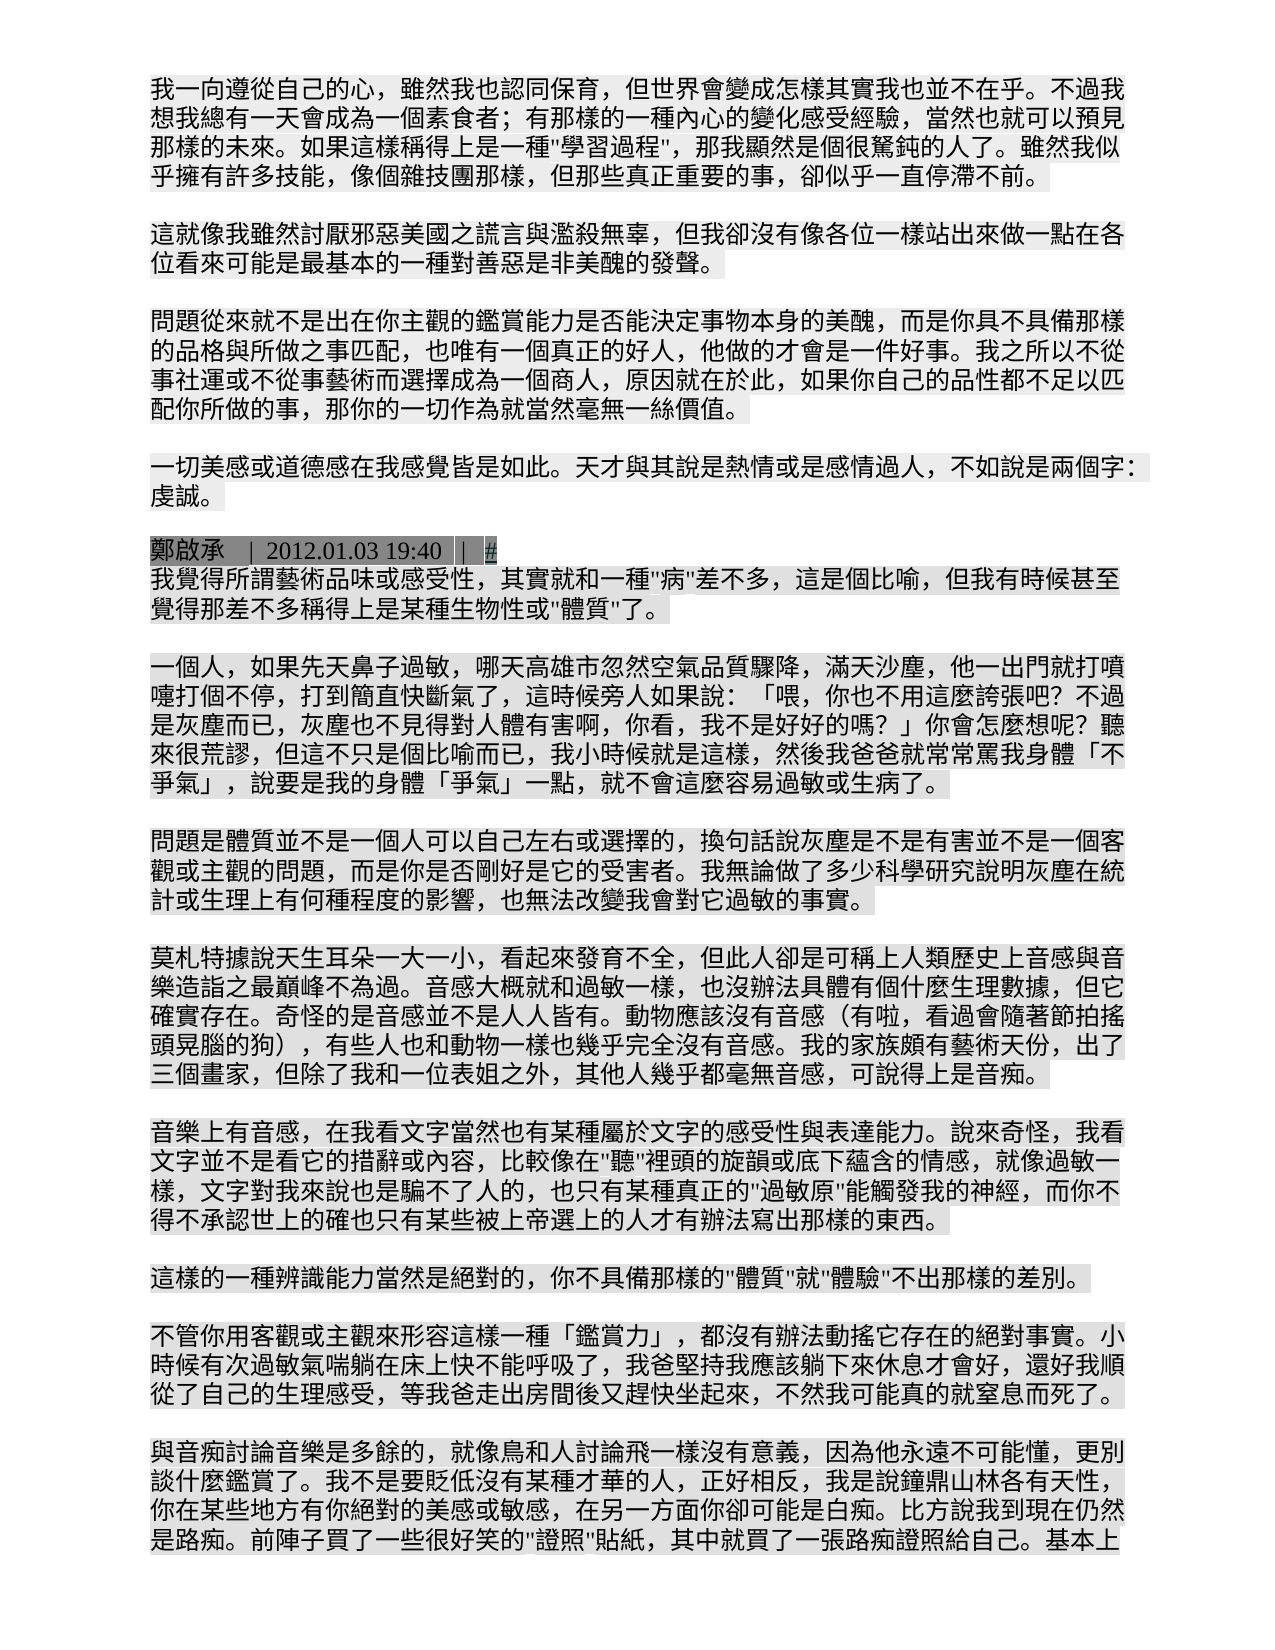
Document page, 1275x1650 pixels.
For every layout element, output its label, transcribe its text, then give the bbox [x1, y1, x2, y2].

text 我覺得所謂藝術品味或感受性，其實就和一種"病"差不多，這是個比喻，但我有時候甚至覺得那差不多稱得上是某種生物性或"體質"了。 一個人，如果先天鼻子過敏，哪天高雄市忽然空氣品質驟降，滿天沙塵，他一出門就打噴嚏打個不停，打到簡直快斷氣了，這時候旁人如果說：「喂，你也不用這麼誇張吧？不過是灰塵而已，灰塵也不見得對人體有害啊，你看，我不是好好的嗎？」你會怎麼想呢？聽來很荒謬，但這不只是個比喻而已，我小時候就是這樣，然後我爸爸就常常罵我身體「不爭氣」，說要是我的身體「爭氣」一點，就不會這麼容易過敏或生病了。 問題是體質並不是一個人可以自己左右或選擇的，換句話說灰塵是不是有害並不是一個客觀或主觀的問題，而是你是否剛好是它的受害者。我無論做了多少科學研究說明灰塵在統計或生理上有何種程度的影響，也無法改變我會對它過敏的事實。 莫札特據說天生耳朵一大一小，看起來發育不全，但此人卻是可稱上人類歷史上音感與音樂造詣之最巔峰不為過。音感大概就和過敏一樣，也沒辦法具體有個什麼生理數據，但它確實存在。奇怪的是音感並不是人人皆有。動物應該沒有音感（有啦，看過會隨著節拍搖頭晃腦的狗），有些人也和動物一樣也幾乎完全沒有音感。我的家族頗有藝術天份，出了三個畫家，但除了我和一位表姐之外，其他人幾乎都毫無音感，可說得上是音痴。 音樂上有音感，在我看文字當然也有某種屬於文字的感受性與表達能力。說來奇怪，我看文字並不是看它的措辭或內容，比較像在"聽"裡頭的旋韻或底下蘊含的情感，就像過敏一樣，文字對我來說也是騙不了人的，也只有某種真正的"過敏原"能觸發我的神經，而你不得不承認世上的確也只有某些被上帝選上的人才有辦法寫出那樣的東西。 這樣的一種辨識能力當然是絕對的，你不具備那樣的"體質"就"體驗"不出那樣的差別。 不管你用客觀或主觀來形容這樣一種「鑑賞力」，都沒有辦法動搖它存在的絕對事實。小時候有次過敏氣喘躺在床上快不能呼吸了，我爸堅持我應該躺下來休息才會好，還好我順從了自己的生理感受，等我爸走出房間後又趕快坐起來，不然我可能真的就窒息而死了。 與音痴討論音樂是多餘的，就像鳥和人討論飛一樣沒有意義，因為他永遠不可能懂，更別談什麼鑑賞了。我不是要貶低沒有某種才華的人，正好相反，我是說鐘鼎山林各有天性，你在某些地方有你絕對的美感或敏感，在另一方面你卻可能是白痴。比方說我到現在仍然是路痴。前陣子買了一些很好笑的"證照"貼紙，其中就買了一張路痴證照給自己。基本上 [150, 566, 1125, 1555]
text 鄭啟承 | 2012.01.03 19:40 | # [150, 536, 1125, 566]
text 美感與道德感若說有什麼雷同之處，在我感覺大概也就是這樣的一種"體質"問題。我的理智上瞭解動物生命之可憐可貴，但我卻沒有因此成為一個素食者。之所以沒有，並不是因為我不懂人類肉食貪慾之危害或不懂生命之痛苦，而是因為這些東西還沒有傷我傷得那麼深，我的心還夠硬，能夠抵抗這樣的一些東西。過去念動物系，有關動物與生命的諸多知識可算是吸收得遠超過一般人了，但現在回首再看自己，那時對生命卻可說是一無所知。經過了十多年的各種見識與生活的起伏變化，有些事我才真正明白。瞭解一隻狗的生理或演化的種種細節並不困難，但瞭解一隻流浪狗的感覺卻是另一回事，除非你也真的流浪過。 這樣的一種深刻理解當然並不是理性上琢磨出來的。一直很討厭一個詞就是所謂的「同情」，當有人說他同情某某人或同情某隻動物時，聽了常覺得很反感，不知道為什麼。事實是你沒有同，也就不可能有情。所謂的同當然並不是叫你也和一隻狗一樣在地上爬行才能理解牠的感受，但人多多少少也得經歷過某些事，或付出過某種代價，那些事才會刻劃在你的心上。當你的心真正受傷過，你才有辦法明白一切有關傷痛的道理。而當你真正對之感同身受時，你也就不再會用同情這個詞了。 我一向遵從自己的心，雖然我也認同保育，但世界會變成怎樣其實我也並不在乎。不過我想我總有一天會成為一個素食者；有那樣的一種內心的變化感受經驗，當然也就可以預見那樣的未來。如果這樣稱得上是一種"學習過程"，那我顯然是個很駑鈍的人了。雖然我似乎擁有許多技能，像個雜技團那樣，但那些真正重要的事，卻似乎一直停滯不前。 這就像我雖然討厭邪惡美國之謊言與濫殺無辜，但我卻沒有像各位一樣站出來做一點在各位看來可能是最基本的一種對善惡是非美醜的發聲。 問題從來就不是出在你主觀的鑑賞能力是否能決定事物本身的美醜，而是你具不具備那樣的品格與所做之事匹配，也唯有一個真正的好人，他做的才會是一件好事。我之所以不從事社運或不從事藝術而選擇成為一個商人，原因就在於此，如果你自己的品性都不足以匹配你所做的事，那你的一切作為就當然毫無一絲價值。 一切美感或道德感在我感覺皆是如此。天才與其說是熱情或是感情過人，不如說是兩個字：虔誠。 [150, 75, 1125, 511]
